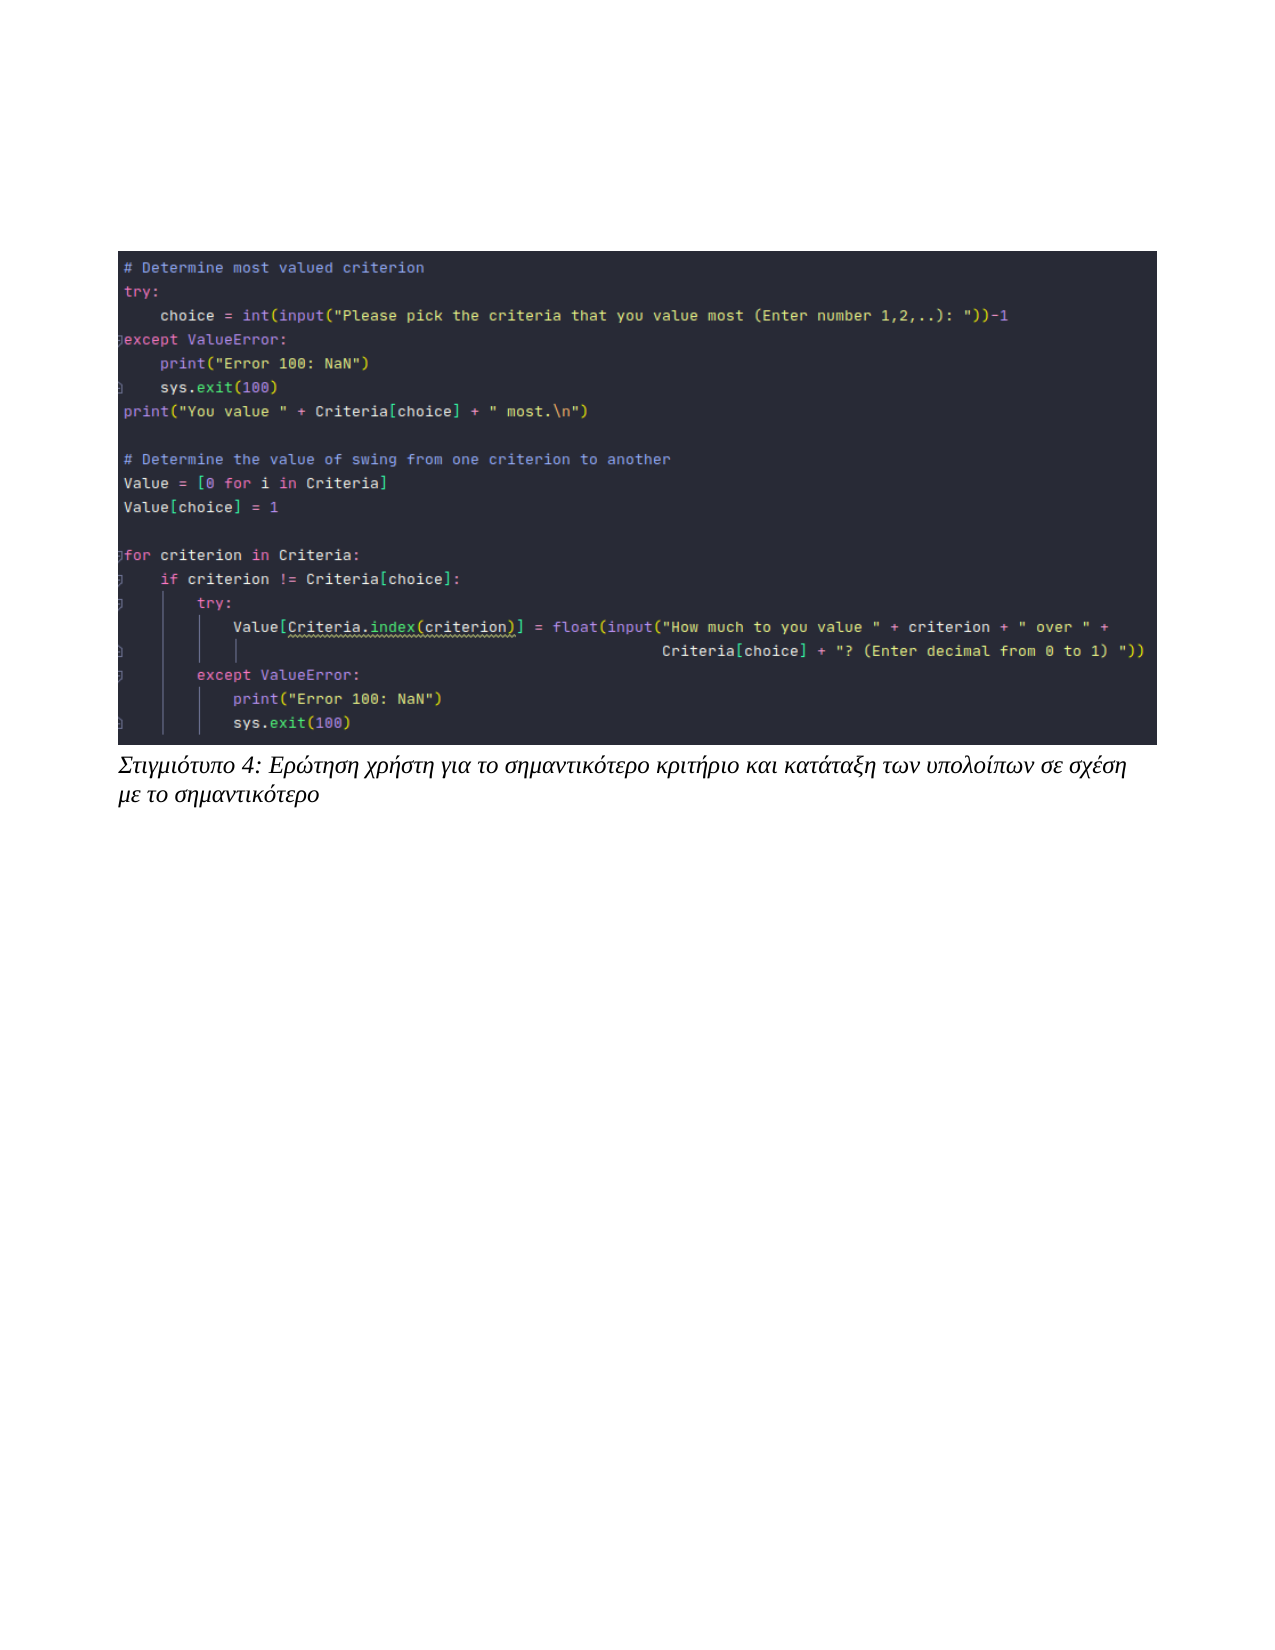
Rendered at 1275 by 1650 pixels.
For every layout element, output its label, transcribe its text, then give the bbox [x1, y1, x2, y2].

picture [118, 251, 1157, 745]
text Στιγμιότυπο 4: Ερώτηση χρήστη για το σημαντικότερο κριτήριο και κατάταξη των υπολοίπων σε σχέση με το σημαντικότερο [118, 745, 1157, 808]
